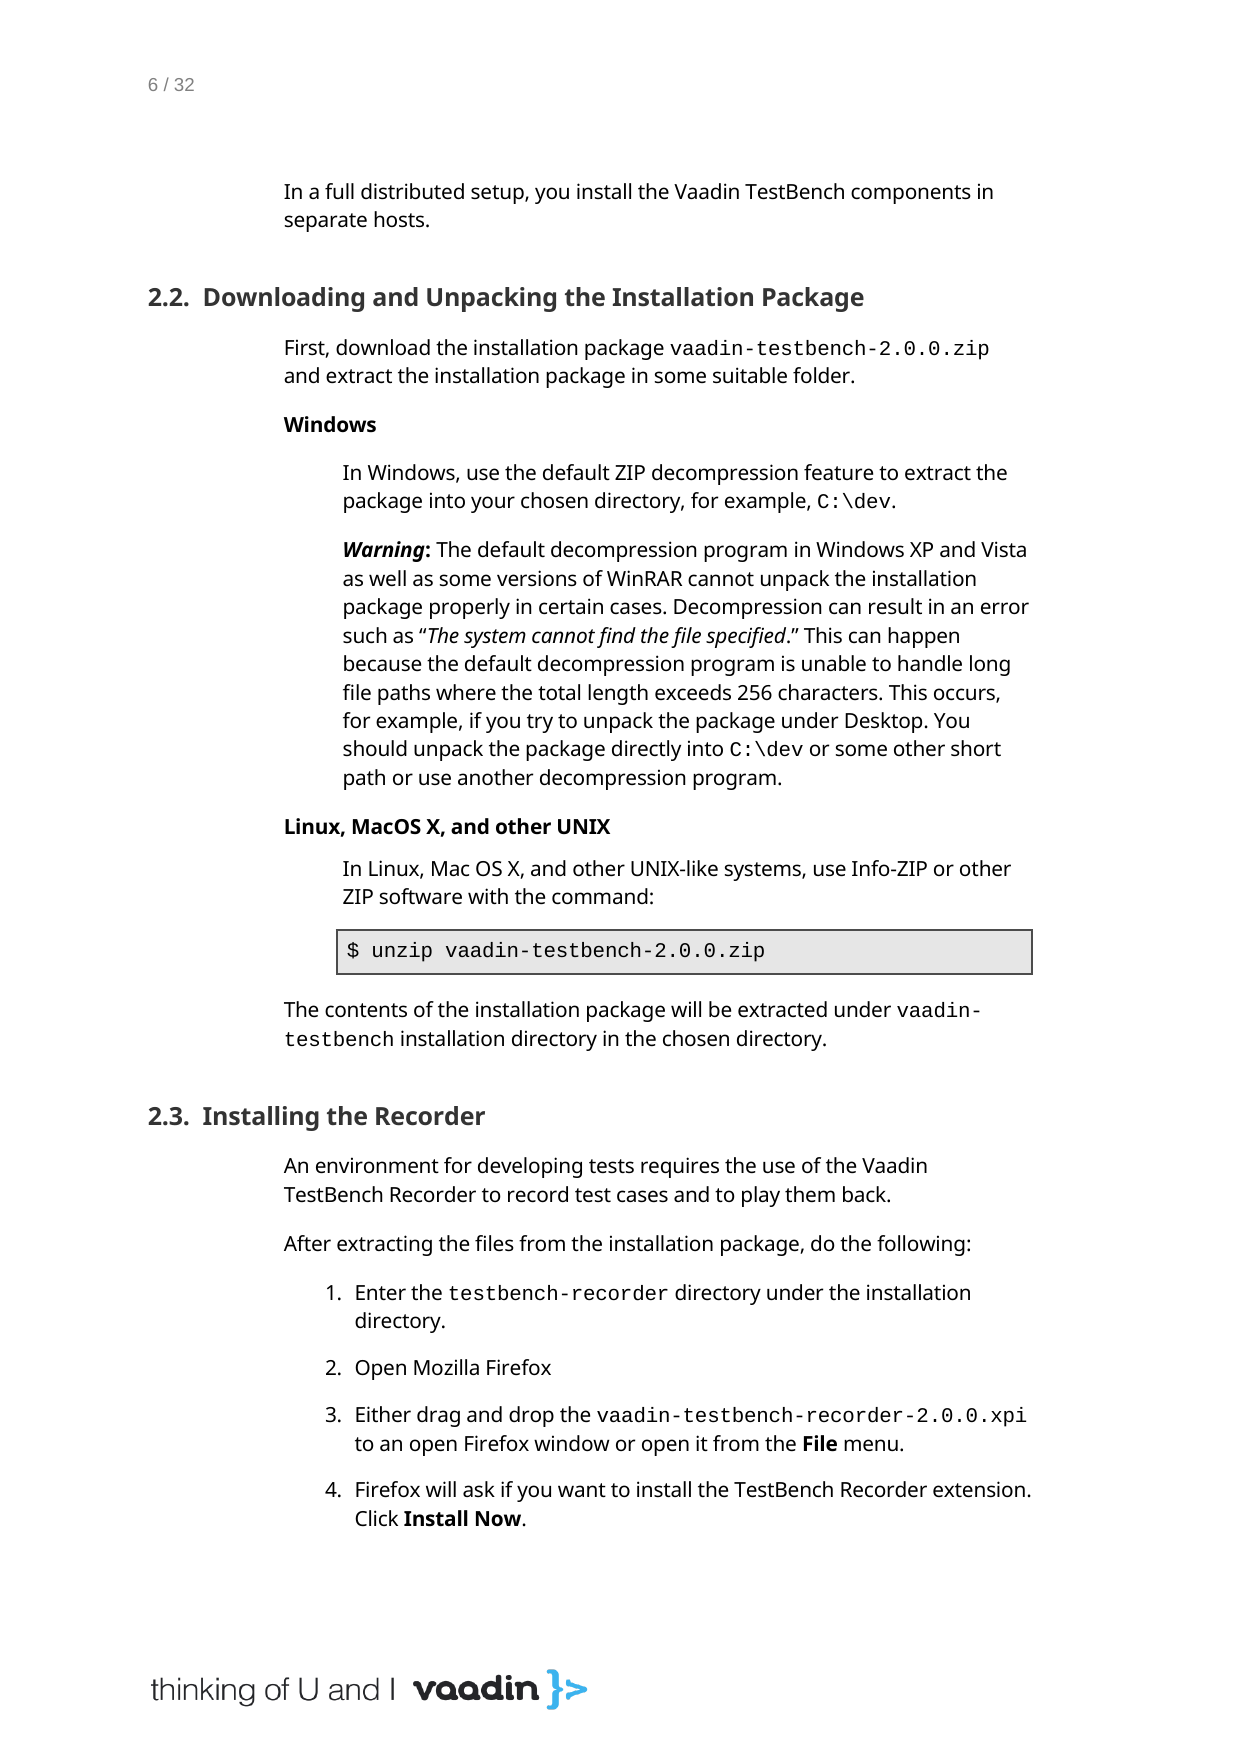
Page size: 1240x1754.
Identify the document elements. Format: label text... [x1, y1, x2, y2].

subtitle Installing the Recorder [148, 1099, 1033, 1133]
text $ unzip vaadin-testbench-2.0.0.zip [338, 931, 1031, 973]
subtitle Downloading and Unpacking the Installation Package [148, 280, 1033, 314]
text The contents of the installation package will be extracted under vaadin-testbench installation directory in the chosen directory. [283, 996, 1033, 1053]
text In a full distributed setup, you install the Vaadin TestBench components in separate hosts. [283, 177, 1033, 234]
text First, download the installation package vaadin-testbench-2.0.0.zip and extract the installation package in some suitable folder. [283, 333, 1033, 390]
text In Linux, Mac OS X, and other UNIX-like systems, use Info-ZIP or other ZIP software with the command: [342, 854, 1033, 911]
text Linux, MacOS X, and other UNIX [283, 812, 1033, 841]
text After extracting the files from the installation package, do the following: [283, 1229, 1033, 1257]
list Either drag and drop the vaadin-testbench-recorder-2.0.0.xpi to an open Firefox window or open it from the File menu. [325, 1400, 1033, 1457]
text In Windows, use the default ZIP decompression feature to extract the package into your chosen directory, for example, C:\dev. [342, 458, 1033, 515]
text Warning: The default decompression program in Windows XP and Vista as well as some versions of WinRAR cannot unpack the installation package properly in certain cases. Decompression can result in an error such as “The system cannot find the file specified.” This can happen because the default decompression program is unable to handle long file paths where the total length exceeds 256 characters. This occurs, for example, if you try to unpack the package under Desktop. You should unpack the package directly into C:\dev or some other short path or use another decompression program. [342, 536, 1033, 792]
list Open Mozilla Firefox [325, 1353, 1033, 1382]
list Firefox will ask if you want to install the TestBench Recorder extension. Click Install Now. [325, 1476, 1033, 1532]
list Enter the testbench-recorder directory under the installation directory. [325, 1278, 1033, 1335]
text Windows [283, 411, 1033, 439]
picture [150, 1665, 590, 1712]
text An environment for developing tests requires the use of the Vaadin TestBench Recorder to record test cases and to play them back. [283, 1152, 1033, 1208]
